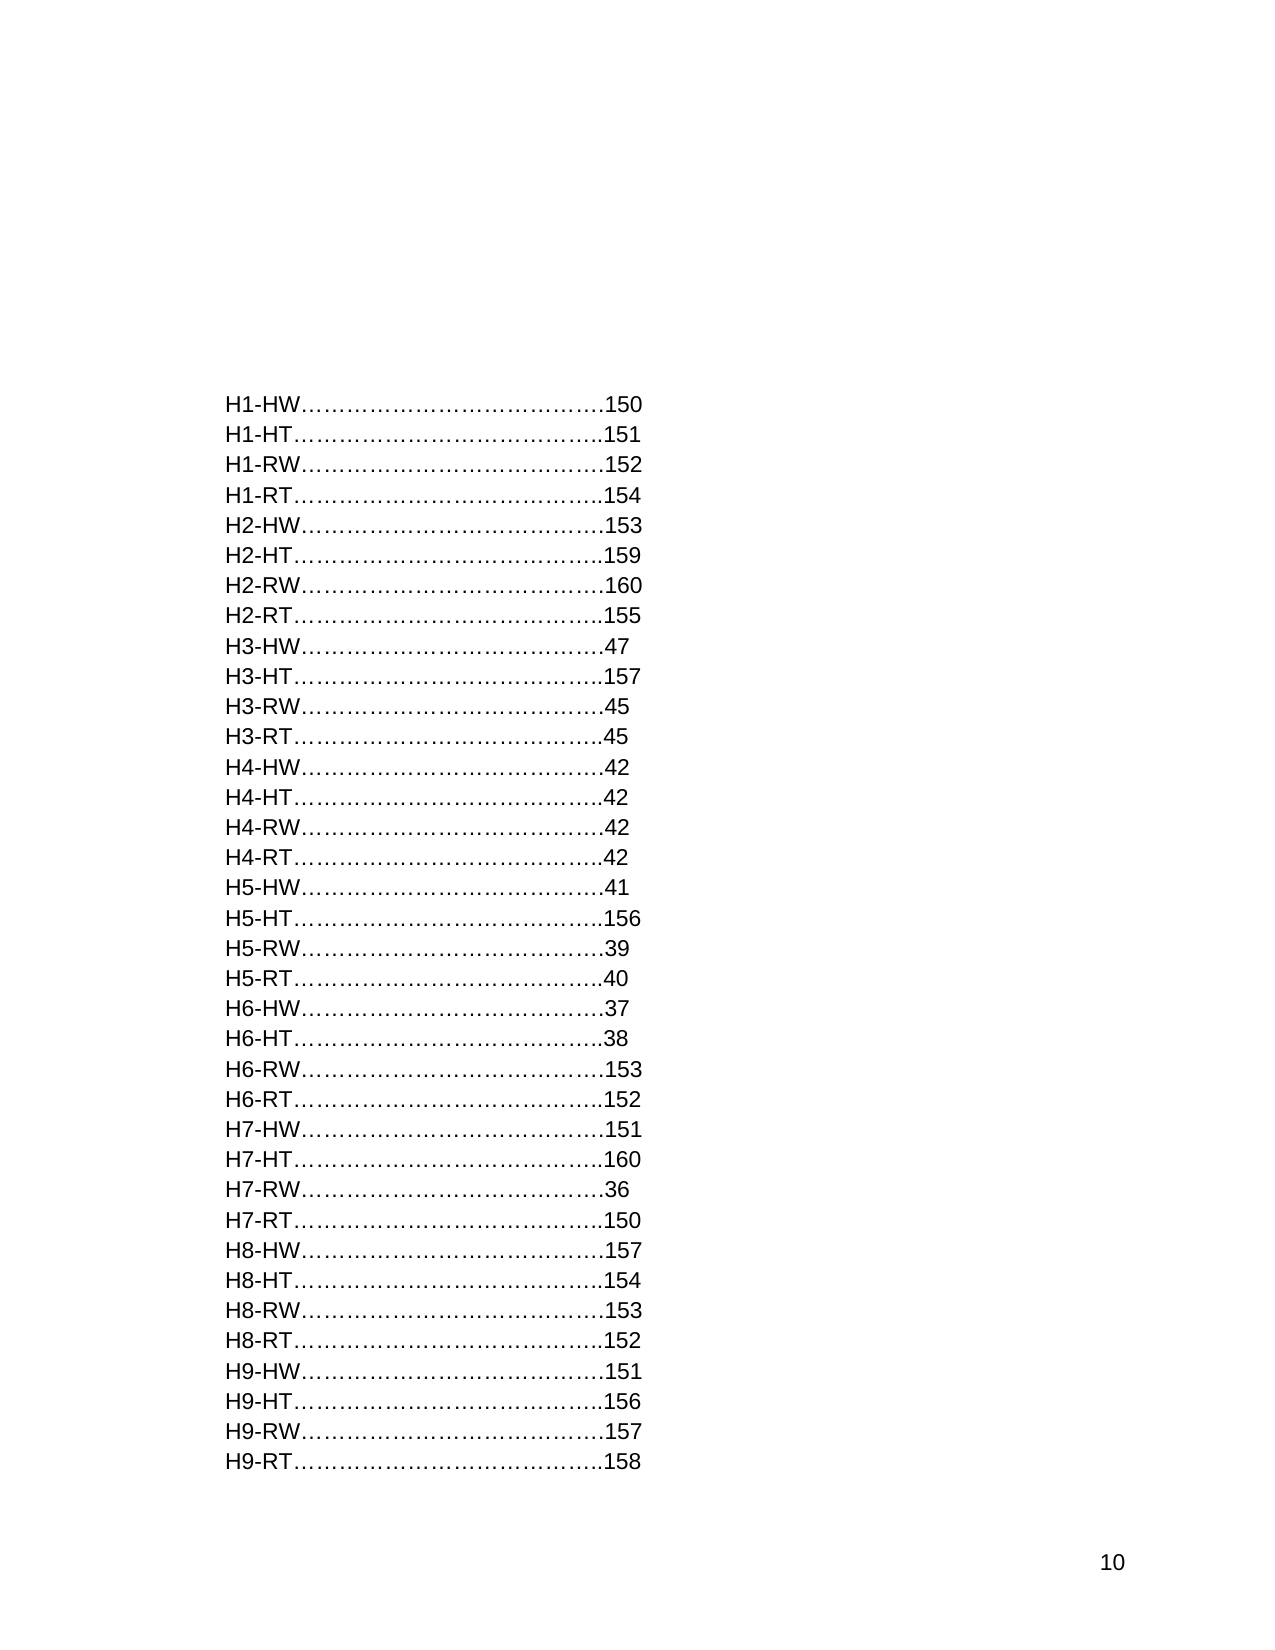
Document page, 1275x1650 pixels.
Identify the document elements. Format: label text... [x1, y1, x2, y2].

text H9-HW………………………………….151 [150, 1358, 1125, 1384]
text H1-HT…………………………………..151 [150, 421, 1125, 447]
text H4-HW………………………………….42 [150, 753, 1125, 780]
text H8-HT…………………………………..154 [150, 1267, 1125, 1293]
text H7-HW………………………………….151 [150, 1116, 1125, 1142]
text H1-RW………………………………….152 [150, 451, 1125, 478]
text H4-HT…………………………………..42 [150, 784, 1125, 810]
text H2-RT…………………………………..155 [150, 602, 1125, 629]
text H3-HW………………………………….47 [150, 633, 1125, 659]
text H9-RW………………………………….157 [150, 1418, 1125, 1444]
text H6-HT…………………………………..38 [150, 1025, 1125, 1052]
text H5-HT…………………………………..156 [150, 904, 1125, 931]
text H5-RW………………………………….39 [150, 935, 1125, 961]
text H2-HW………………………………….153 [150, 512, 1125, 538]
text H2-HT…………………………………..159 [150, 542, 1125, 568]
text H1-HW………………………………….150 [150, 391, 1125, 417]
text H3-RT…………………………………..45 [150, 723, 1125, 749]
text H4-RW………………………………….42 [150, 814, 1125, 840]
text H9-RT…………………………………..158 [150, 1448, 1125, 1474]
text H8-RW………………………………….153 [150, 1297, 1125, 1323]
text H7-HT…………………………………..160 [150, 1146, 1125, 1172]
text H5-HW………………………………….41 [150, 874, 1125, 901]
text H3-HT…………………………………..157 [150, 663, 1125, 689]
text H8-RT…………………………………..152 [150, 1327, 1125, 1354]
text H1-RT…………………………………..154 [150, 482, 1125, 508]
text H3-RW………………………………….45 [150, 693, 1125, 719]
text H6-RT…………………………………..152 [150, 1086, 1125, 1112]
text H6-HW………………………………….37 [150, 995, 1125, 1021]
text H5-RT…………………………………..40 [150, 965, 1125, 991]
text H9-HT…………………………………..156 [150, 1388, 1125, 1414]
text H2-RW………………………………….160 [150, 572, 1125, 598]
text H6-RW………………………………….153 [150, 1056, 1125, 1082]
text H4-RT…………………………………..42 [150, 844, 1125, 870]
text H8-HW………………………………….157 [150, 1237, 1125, 1263]
text H7-RW………………………………….36 [150, 1176, 1125, 1203]
text H7-RT…………………………………..150 [150, 1207, 1125, 1233]
